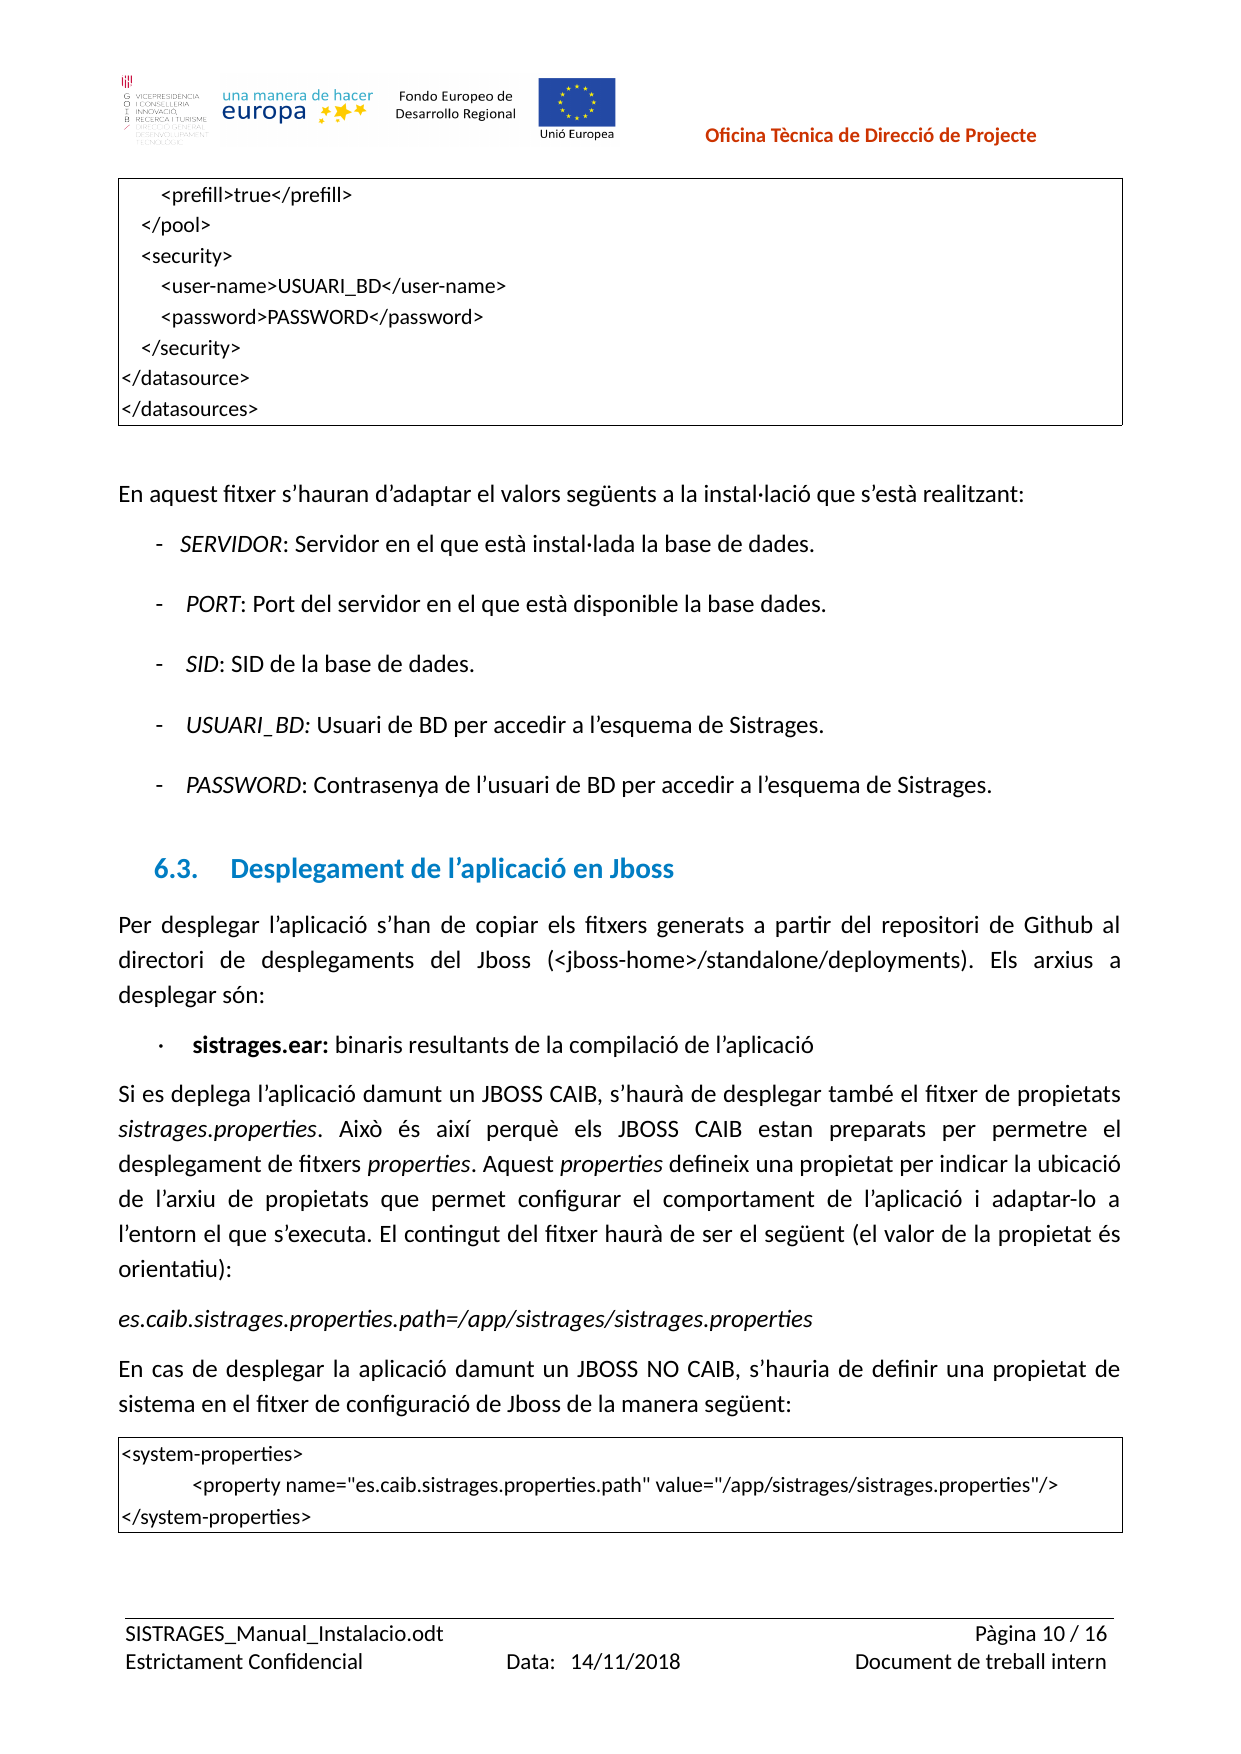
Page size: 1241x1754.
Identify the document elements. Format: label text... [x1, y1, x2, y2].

text <property name="es.caib.sistrages.properties.path" value="/app/sistrages/sistrages.properties"/> [119, 1468, 1122, 1498]
text <security> [119, 239, 1122, 269]
text </system-properties> [119, 1500, 1122, 1532]
text Per desplegar l’aplicació s’han de copiar els fitxers generats a partir del repositori de Github al directori de desplegaments del Jboss (<jboss-home>/standalone/deployments). Els arxius a desplegar són: [118, 909, 1122, 1010]
text - SERVIDOR: Servidor en el que està instal·lada la base de dades. [155, 528, 1122, 558]
text En aquest fitxer s’hauran d’adaptar el valors següents a la instal·lació que s’està realitzant: [118, 478, 1122, 509]
picture [118, 73, 213, 147]
text <password>PASSWORD</password> [119, 300, 1122, 330]
text En cas de desplegar la aplicació damunt un JBOSS NO CAIB, s’hauria de definir una propietat de sistema en el fitxer de configuració de Jboss de la manera següent: [118, 1353, 1122, 1418]
text <prefill>true</prefill> [119, 179, 1122, 207]
text Si es deplega l’aplicació damunt un JBOSS CAIB, s’haurà de desplegar també el fitxer de propietats sistrages.properties. Això és així perquè els JBOSS CAIB estan preparats per permetre el desplegament de fitxers properties. Aquest properties defineix una propietat per indicar la ubicació de l’arxiu de propietats que permet configurar el comportament de l’aplicació i adaptar-lo a l’entorn el que s’executa. El contingut del fitxer haurà de ser el següent (el valor de la propietat és orientatiu): [118, 1078, 1122, 1284]
text · sistrages.ear: binaris resultants de la compilació de l’aplicació [81, 1029, 1122, 1059]
text <system-properties> [119, 1438, 1122, 1467]
text - USUARI_BD: Usuari de BD per accedir a l’esquema de Sistrages. [155, 709, 1122, 739]
text - SID: SID de la base de dades. [155, 648, 1122, 679]
text es.caib.sistrages.properties.path=/app/sistrages/sistrages.properties [118, 1303, 1122, 1334]
text </datasources> [119, 392, 1122, 425]
subtitle Desplegament de l’aplicació en Jboss [153, 850, 1122, 886]
picture [219, 73, 621, 147]
text - PORT: Port del servidor en el que està disponible la base dades. [155, 588, 1122, 619]
text </datasource> [119, 361, 1122, 391]
text <user-name>USUARI_BD</user-name> [119, 269, 1122, 299]
text </security> [119, 331, 1122, 361]
text </pool> [119, 208, 1122, 238]
text - PASSWORD: Contrasenya de l’usuari de BD per accedir a l’esquema de Sistrages. [155, 769, 1122, 800]
